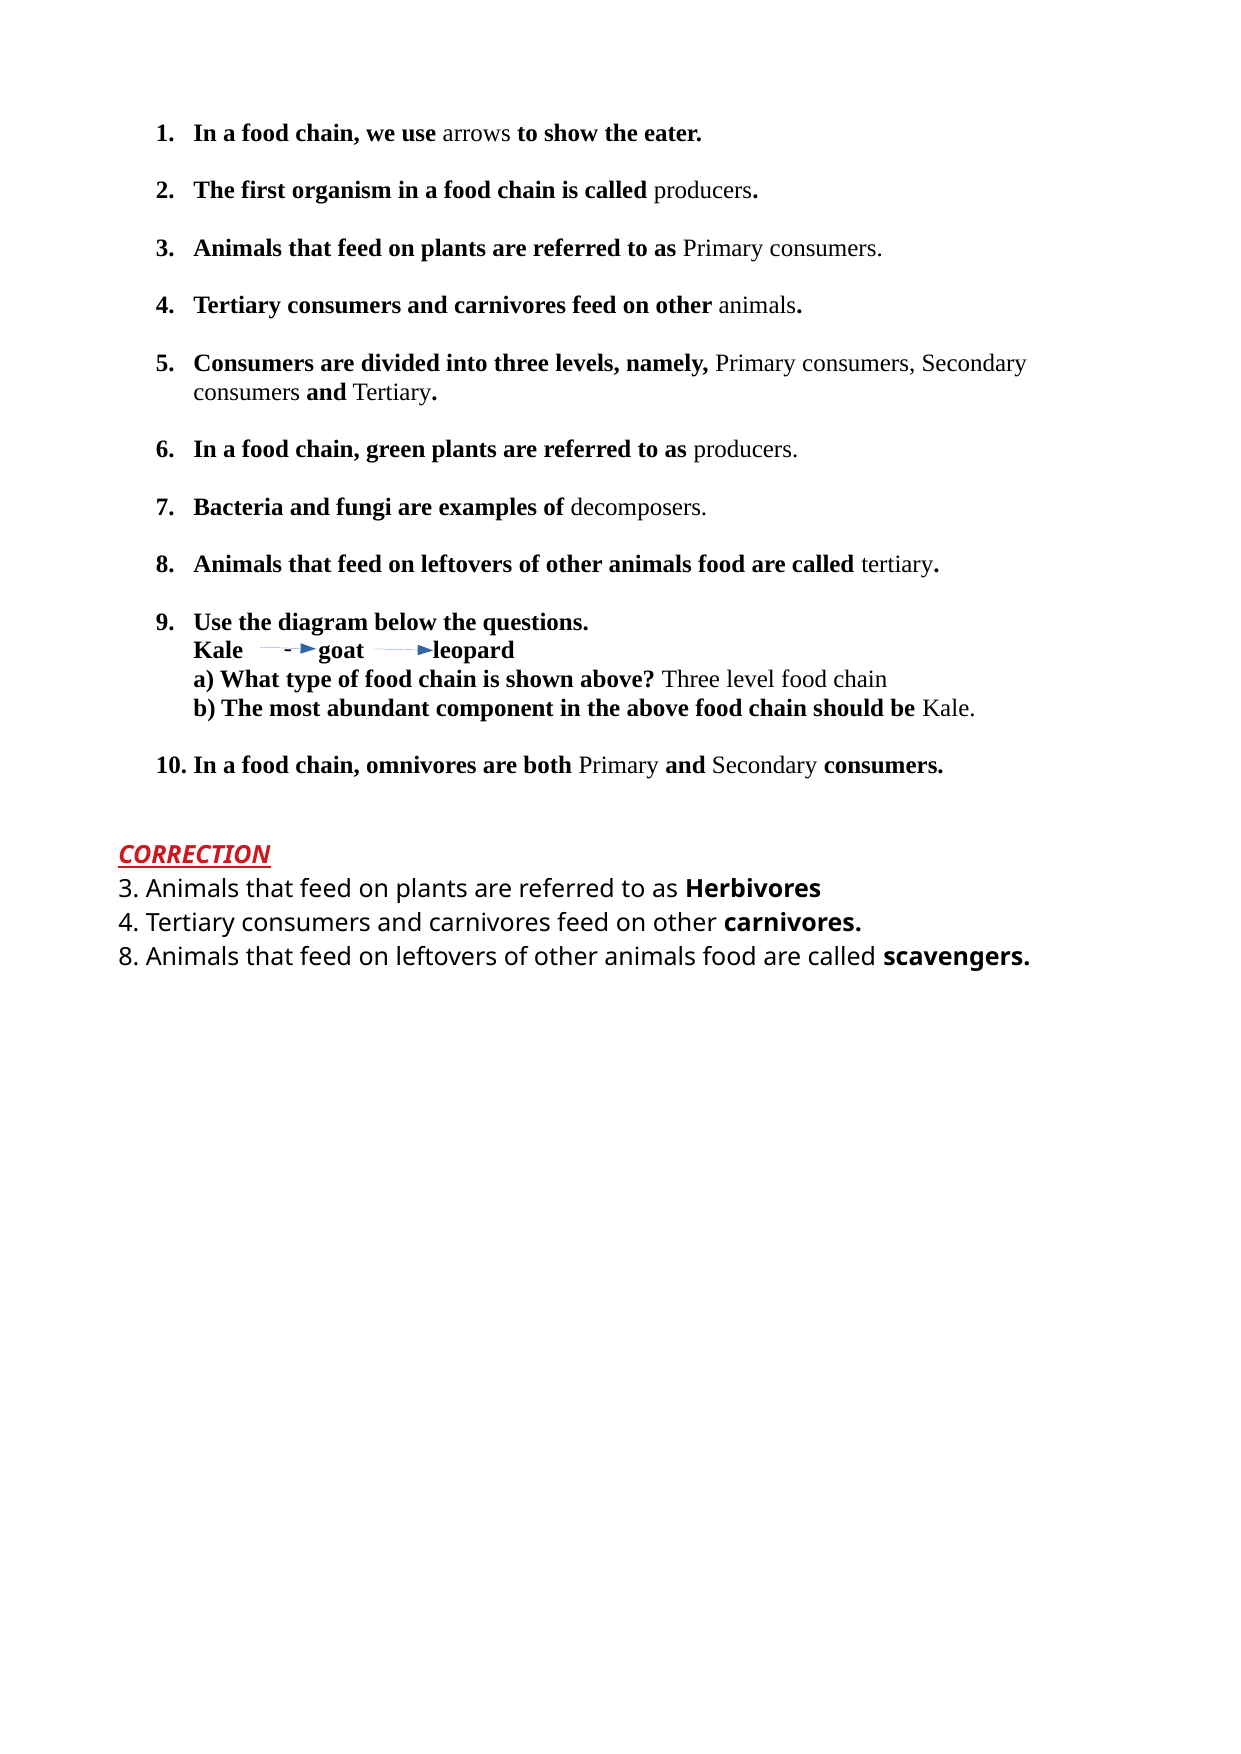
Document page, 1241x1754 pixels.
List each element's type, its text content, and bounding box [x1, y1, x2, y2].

list In a food chain, omnivores are both Primary and Secondary consumers. [156, 751, 1122, 779]
list In a food chain, we use arrows to show the eater. [156, 118, 1122, 147]
list In a food chain, green plants are referred to as producers. [156, 434, 1122, 463]
list The first organism in a food chain is called producers. [156, 176, 1122, 204]
text 8. Animals that feed on leftovers of other animals food are called scavengers. [118, 939, 1122, 973]
list Use the diagram below the questions. [156, 607, 1122, 636]
text CORRECTION [118, 837, 1122, 871]
list Kale goat leopard [156, 636, 1122, 664]
text 4. Tertiary consumers and carnivores feed on other carnivores. [118, 905, 1122, 939]
list b) The most abundant component in the above food chain should be Kale. [156, 693, 1122, 722]
list Bacteria and fungi are examples of decomposers. [156, 492, 1122, 521]
list Consumers are divided into three levels, namely, Primary consumers, Secondary consumers and Tertiary. [156, 348, 1122, 406]
list a) What type of food chain is shown above? Three level food chain [156, 664, 1122, 693]
list Tertiary consumers and carnivores feed on other animals. [156, 291, 1122, 319]
list Animals that feed on plants are referred to as Primary consumers. [156, 233, 1122, 262]
text 3. Animals that feed on plants are referred to as Herbivores [118, 871, 1122, 905]
list Animals that feed on leftovers of other animals food are called tertiary. [156, 549, 1122, 578]
